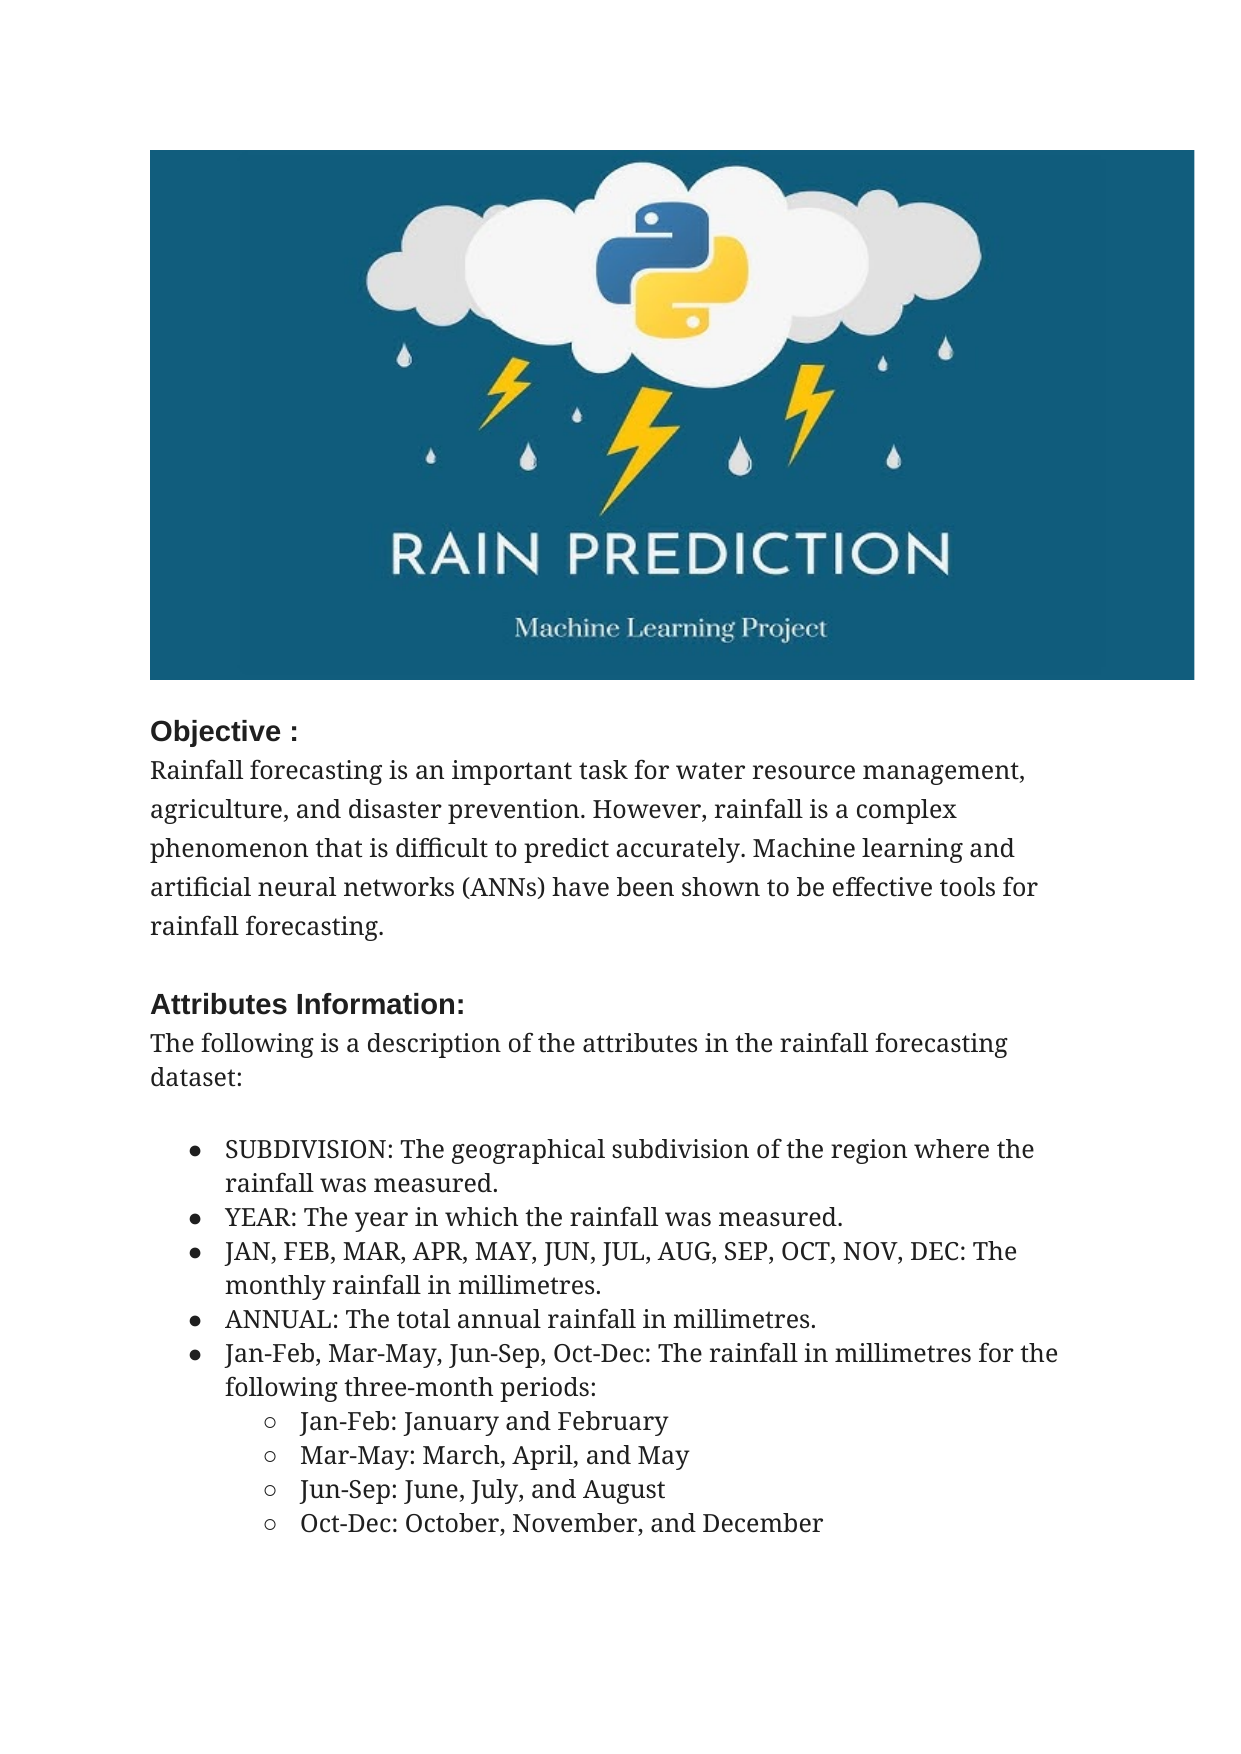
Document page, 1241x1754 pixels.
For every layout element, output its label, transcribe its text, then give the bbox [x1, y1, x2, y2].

list JAN, FEB, MAR, APR, MAY, JUN, JUL, AUG, SEP, OCT, NOV, DEC: The monthly rainfall in millimetres. [187, 1234, 1090, 1302]
list Jan-Feb, Mar-May, Jun-Sep, Oct-Dec: The rainfall in millimetres for the following three-month periods: [187, 1336, 1090, 1404]
text The following is a description of the attributes in the rainfall forecasting dataset: [150, 1026, 1090, 1094]
list Mar-May: March, April, and May [262, 1438, 1090, 1472]
list SUBDIVISION: The geographical subdivision of the region where the rainfall was measured. [187, 1131, 1090, 1199]
text Objective : [150, 714, 1090, 747]
list Oct-Dec: October, November, and December [262, 1506, 1090, 1540]
list Jun-Sep: June, July, and August [262, 1472, 1090, 1506]
text Rainfall forecasting is an important task for water resource management, agriculture, and disaster prevention. However, rainfall is a complex phenomenon that is difficult to predict accurately. Machine learning and artificial neural networks (ANNs) have been shown to be effective tools for rainfall forecasting. [150, 752, 1090, 943]
list YEAR: The year in which the rainfall was measured. [187, 1199, 1090, 1234]
list ANNUAL: The total annual rainfall in millimetres. [187, 1302, 1090, 1336]
picture [150, 150, 1195, 680]
list Jan-Feb: January and February [262, 1404, 1090, 1438]
text Attributes Information: [150, 987, 1090, 1021]
